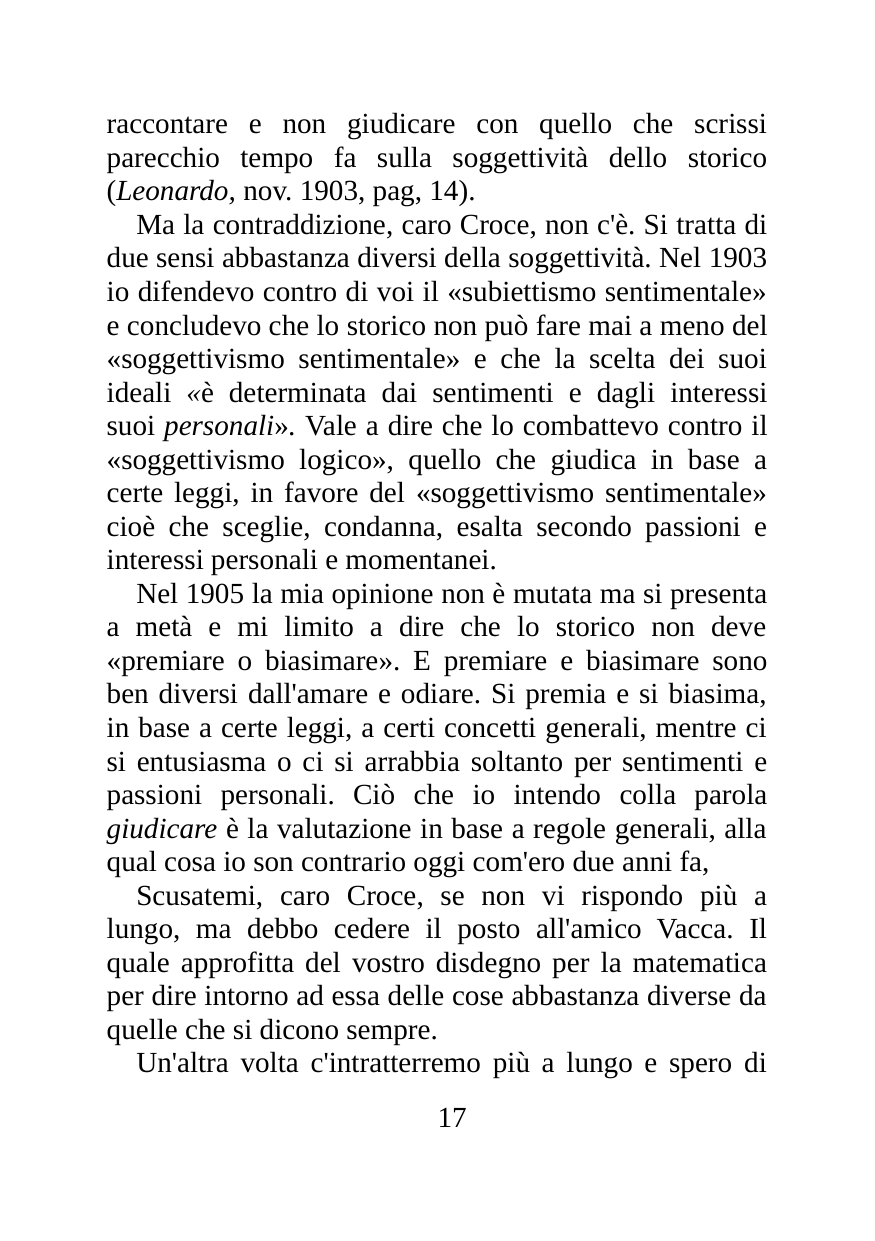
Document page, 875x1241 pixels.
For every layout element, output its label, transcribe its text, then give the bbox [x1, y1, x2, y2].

text Nel 1905 la mia opinione non è mutata ma si presenta a metà e mi limito a dire che lo storico non deve «premiare o biasimare». E premiare e biasimare sono ben diversi dall'amare e odiare. Si premia e si biasima, in base a certe leggi, a certi concetti generali, mentre ci si entusiasma o ci si arrabbia soltanto per sentimenti e passioni personali. Ciò che io intendo colla parola giudicare è la valutazione in base a regole generali, alla qual cosa io son contrario oggi com'ero due anni fa, [106, 576, 768, 878]
text Scusatemi, caro Croce, se non vi rispondo più a lungo, ma debbo cedere il posto all'amico Vacca. Il quale approfitta del vostro disdegno per la matematica per dire intorno ad essa delle cose abbastanza diverse da quelle che si dicono sempre. [106, 878, 768, 1046]
text raccontare e non giudicare con quello che scrissi parecchio tempo fa sulla soggettività dello storico (Leonardo, nov. 1903, pag, 14). [106, 106, 768, 207]
text Un'altra volta c'intratterremo più a lungo e spero di [106, 1046, 768, 1079]
text Ma la contraddizione, caro Croce, non c'è. Si tratta di due sensi abbastanza diversi della soggettività. Nel 1903 io difendevo contro di voi il «subiettismo sentimentale» e concludevo che lo storico non può fare mai a meno del «soggettivismo sentimentale» e che la scelta dei suoi ideali «è determinata dai sentimenti e dagli interessi suoi personali». Vale a dire che lo combattevo contro il «soggettivismo logico», quello che giudica in base a certe leggi, in favore del «soggettivismo sentimentale» cioè che sceglie, condanna, esalta secondo passioni e interessi personali e momentanei. [106, 207, 768, 576]
